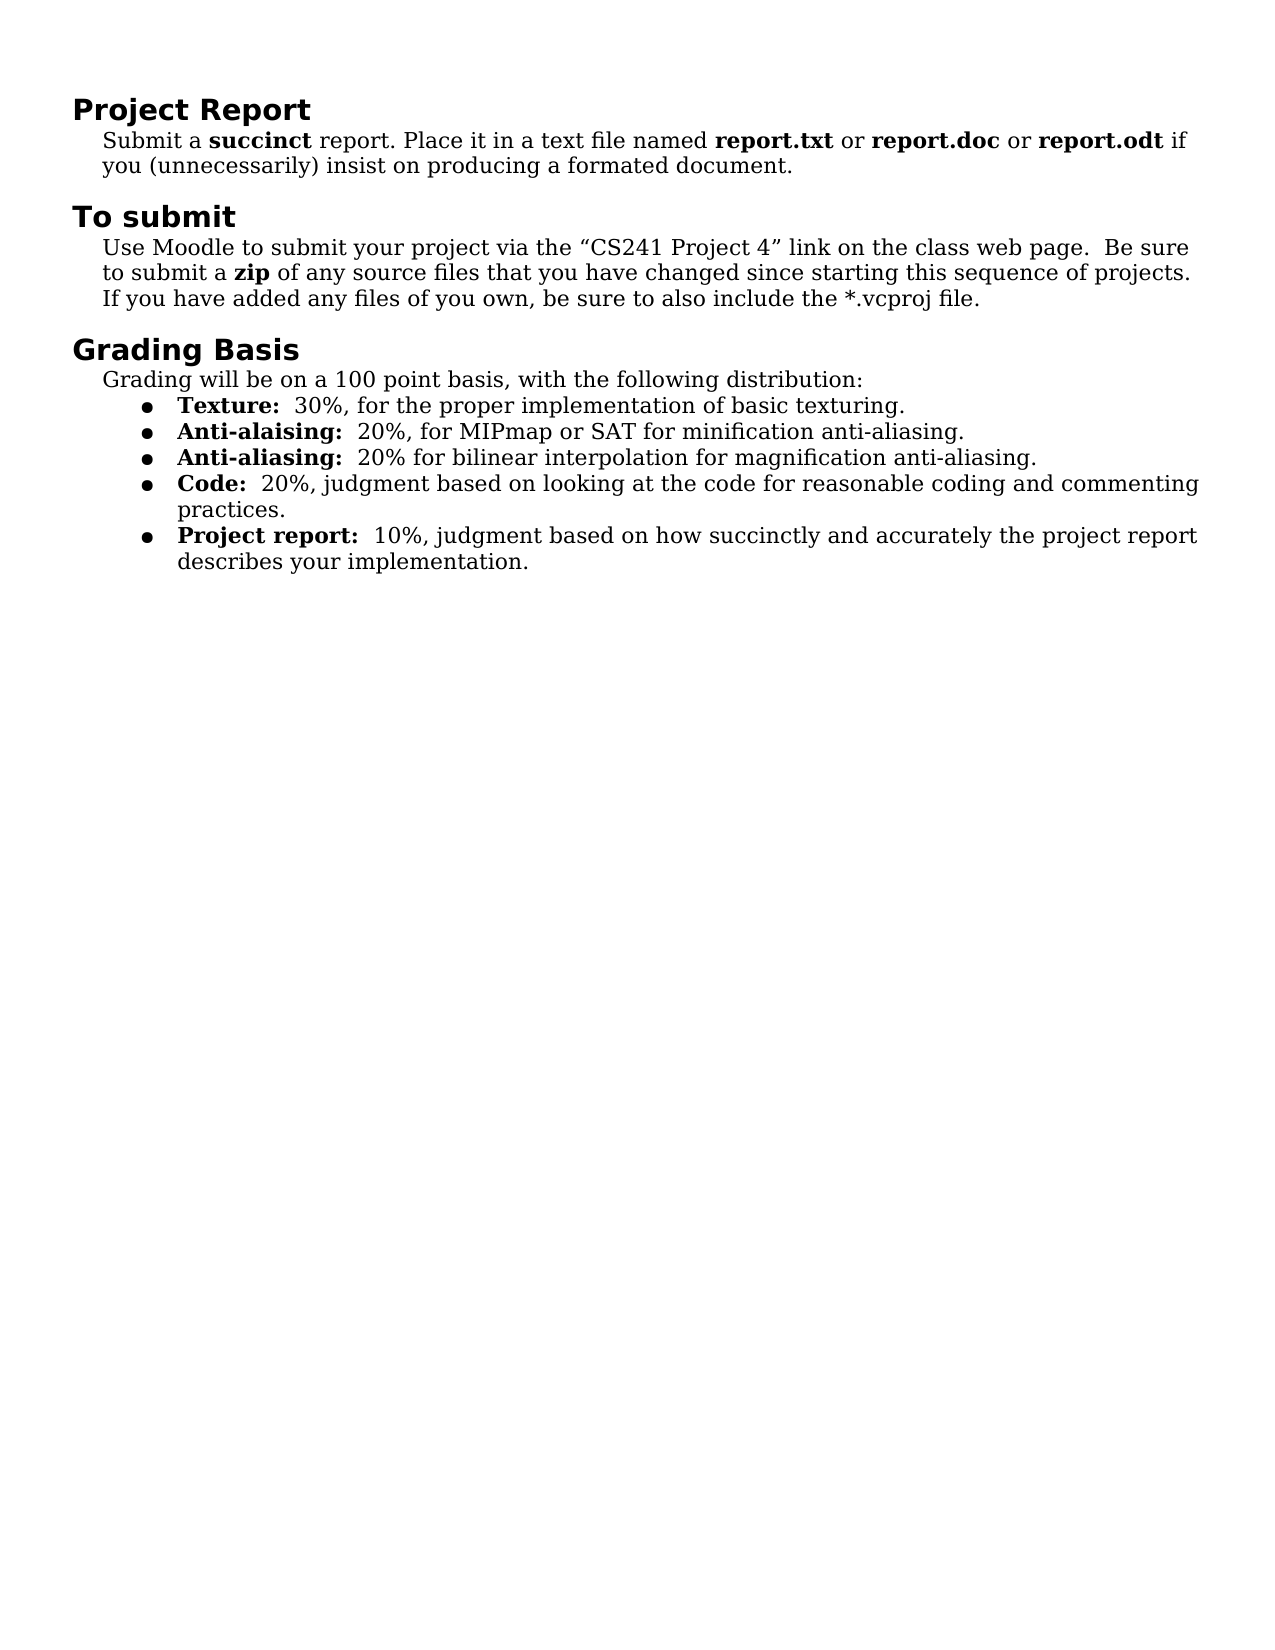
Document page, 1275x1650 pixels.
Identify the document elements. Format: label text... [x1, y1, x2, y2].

list Anti-aliasing: 20% for bilinear interpolation for magnification anti-aliasing. [139, 445, 1203, 471]
list Code: 20%, judgment based on looking at the code for reasonable coding and commenting practices. [139, 471, 1203, 523]
list Texture: 30%, for the proper implementation of basic texturing. [139, 393, 1203, 419]
list Project report: 10%, judgment based on how succinctly and accurately the project report describes your implementation. [139, 523, 1203, 574]
text Grading will be on a 100 point basis, with the following distribution: [102, 367, 1203, 393]
subtitle To submit [72, 200, 1203, 234]
list Anti-alaising: 20%, for MIPmap or SAT for minification anti-aliasing. [139, 419, 1203, 445]
subtitle Project Report [72, 93, 1203, 127]
text Use Moodle to submit your project via the “CS241 Project 4” link on the class web page. Be sure to submit a zip of any source files that you have changed since starting this sequence of projects. If you have added any files of you own, be sure to also include the *.vcproj file. [102, 234, 1203, 312]
text Submit a succinct report. Place it in a text file named report.txt or report.doc or report.odt if you (unnecessarily) insist on producing a formated document. [102, 127, 1203, 179]
subtitle Grading Basis [72, 333, 1203, 367]
